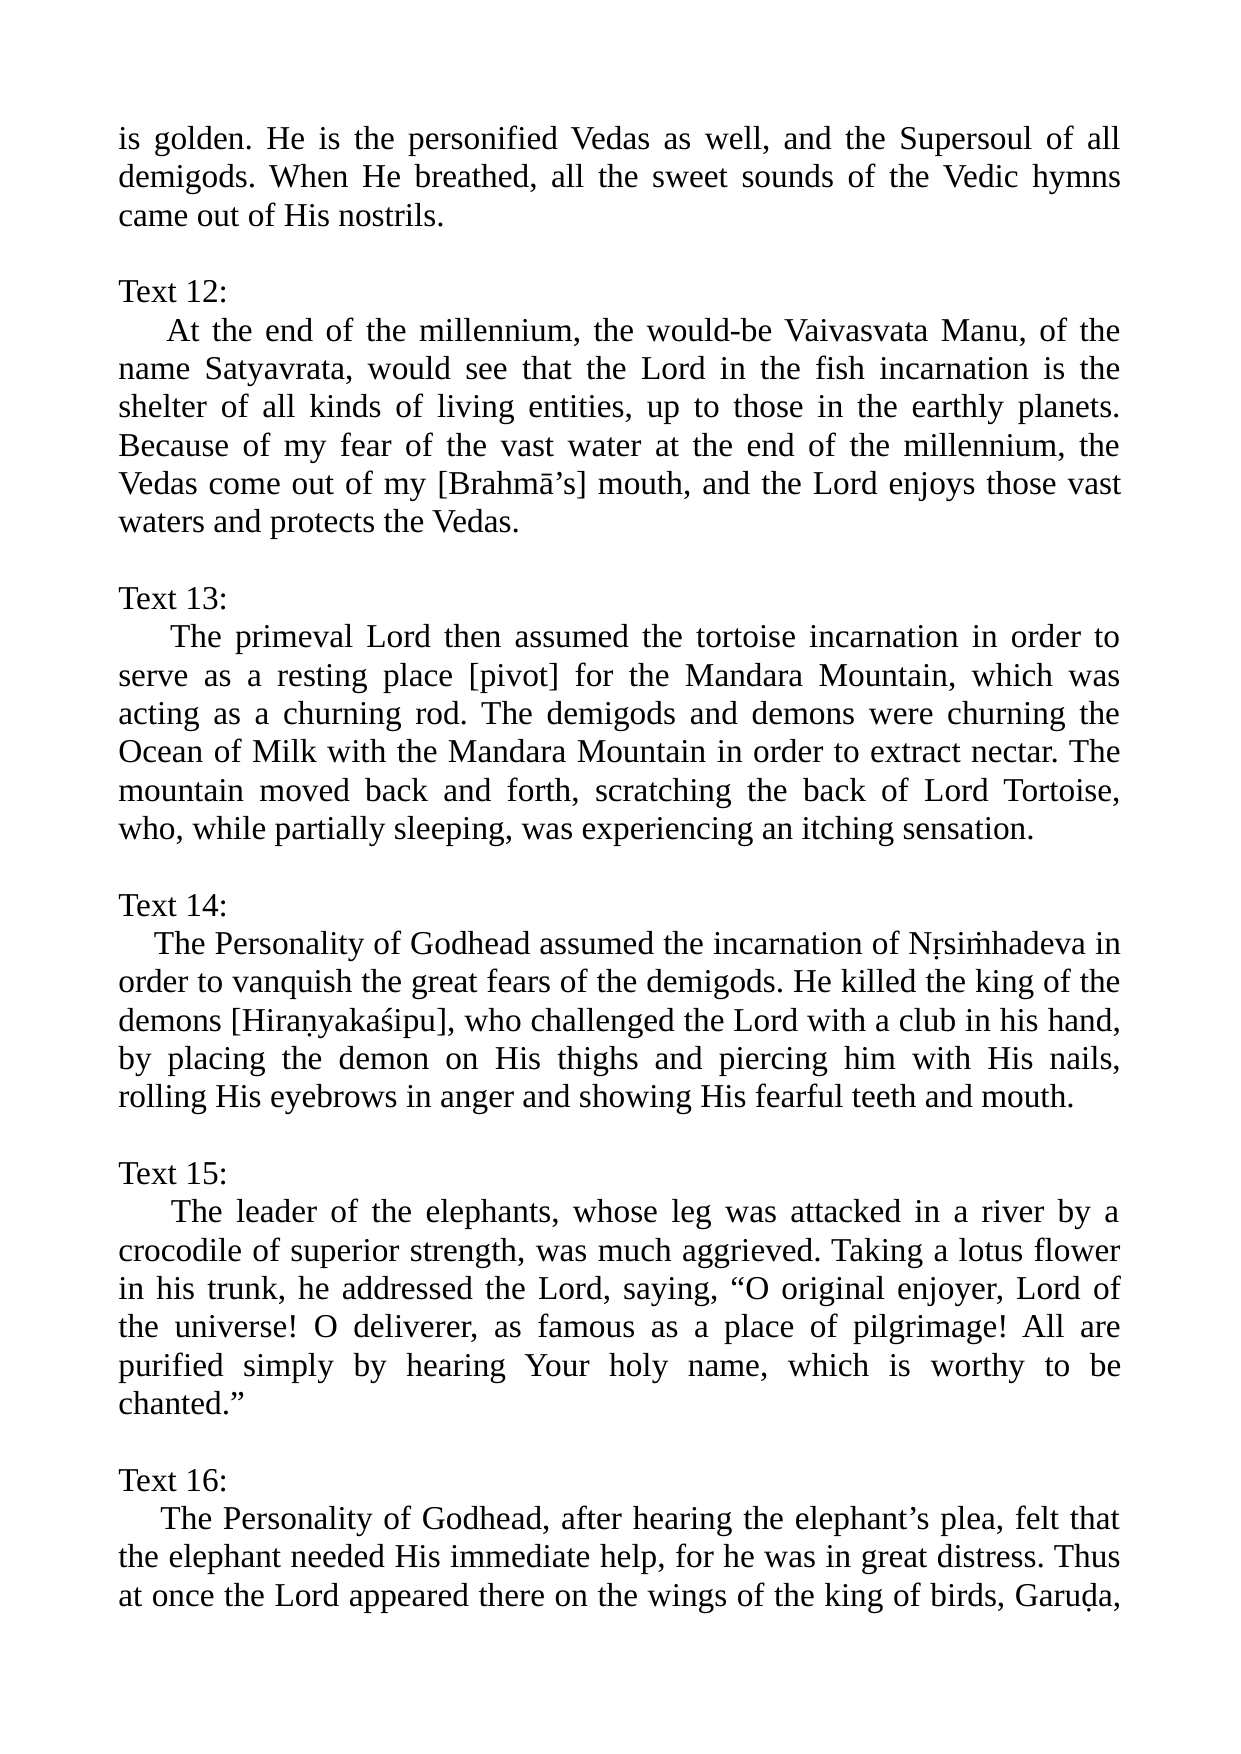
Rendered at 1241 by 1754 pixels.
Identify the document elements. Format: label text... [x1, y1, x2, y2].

text The Personality of Godhead, after hearing the elephant’s plea, felt that the elephant needed His immediate help, for he was in great distress. Thus at once the Lord appeared there on the wings of the king of birds, Garuḍa, [118, 1498, 1122, 1613]
text Text 15: [118, 1153, 1122, 1191]
text At the end of the millennium, the would-be Vaivasvata Manu, of the name Satyavrata, would see that the Lord in the fish incarnation is the shelter of all kinds of living entities, up to those in the earthly planets. Because of my fear of the vast water at the end of the millennium, the Vedas come out of my [Brahmā’s] mouth, and the Lord enjoys those vast waters and protects the Vedas. [118, 310, 1122, 540]
text Text 16: [118, 1460, 1122, 1498]
text The leader of the elephants, whose leg was attacked in a river by a crocodile of superior strength, was much aggrieved. Taking a lotus flower in his trunk, he addressed the Lord, saying, “O original enjoyer, Lord of the universe! O deliverer, as famous as a place of pilgrimage! All are purified simply by hearing Your holy name, which is worthy to be chanted.” [118, 1191, 1122, 1421]
text Text 12: [118, 271, 1122, 310]
text Text 13: [118, 578, 1122, 616]
text Text 14: [118, 885, 1122, 923]
text The Personality of Godhead assumed the incarnation of Nṛsiṁhadeva in order to vanquish the great fears of the demigods. He killed the king of the demons [Hiraṇyakaśipu], who challenged the Lord with a club in his hand, by placing the demon on His thighs and piercing him with His nails, rolling His eyebrows in anger and showing His fearful teeth and mouth. [118, 923, 1122, 1115]
text The primeval Lord then assumed the tortoise incarnation in order to serve as a resting place [pivot] for the Mandara Mountain, which was acting as a churning rod. The demigods and demons were churning the Ocean of Milk with the Mandara Mountain in order to extract nectar. The mountain moved back and forth, scratching the back of Lord Tortoise, who, while partially sleeping, was experiencing an itching sensation. [118, 616, 1122, 846]
text is golden. He is the personified Vedas as well, and the Supersoul of all demigods. When He breathed, all the sweet sounds of the Vedic hymns came out of His nostrils. [118, 118, 1122, 233]
